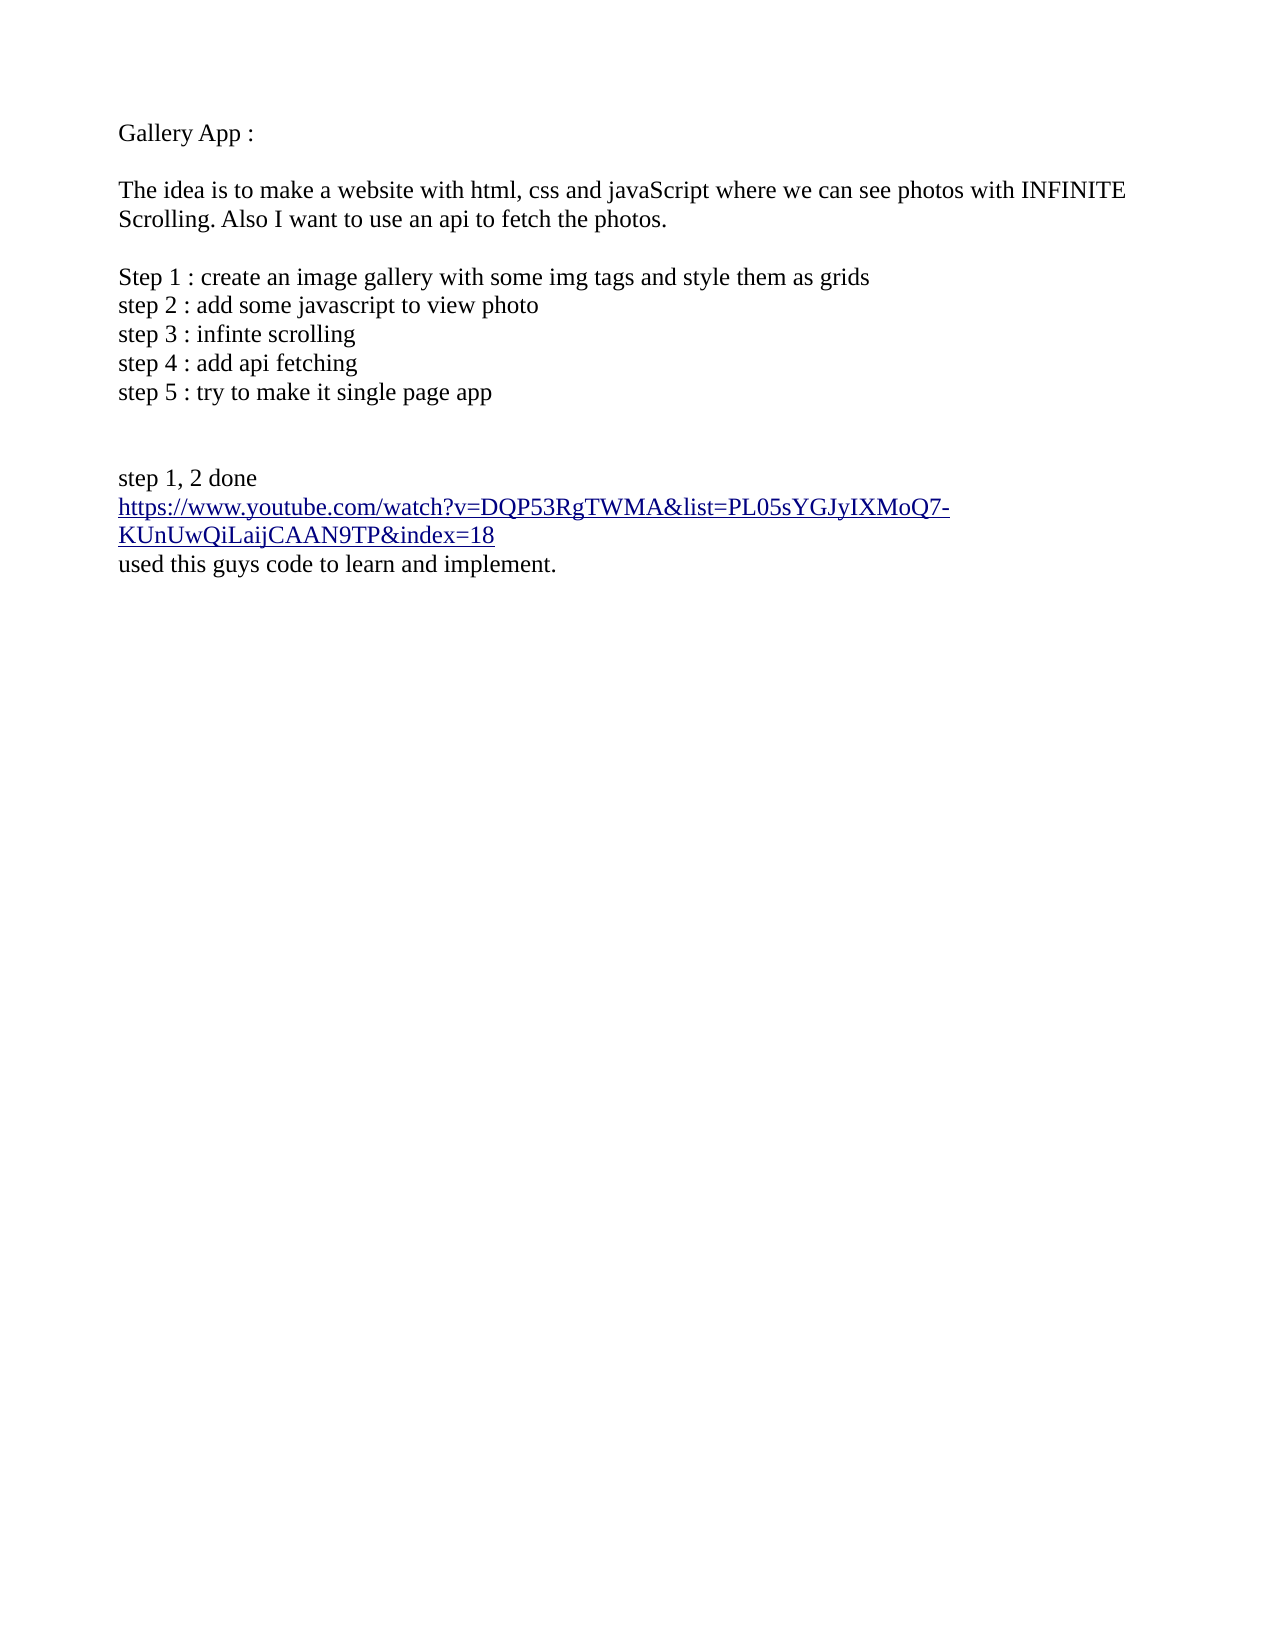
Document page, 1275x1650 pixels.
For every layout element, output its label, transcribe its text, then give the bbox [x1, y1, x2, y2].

text step 2 : add some javascript to view photo [118, 291, 1157, 319]
text step 1, 2 done [118, 463, 1157, 492]
text Step 1 : create an image gallery with some img tags and style them as grids [118, 262, 1157, 291]
text step 3 : infinte scrolling [118, 319, 1157, 348]
text step 5 : try to make it single page app [118, 377, 1157, 406]
text https://www.youtube.com/watch?v=DQP53RgTWMA&list=PL05sYGJyIXMoQ7-KUnUwQiLaijCAAN9TP&index=18 used this guys code to learn and implement. [118, 492, 1157, 578]
text step 4 : add api fetching [118, 348, 1157, 377]
text Gallery App : The idea is to make a website with html, css and javaScript where we can see photos with INFINITE Scrolling. Also I want to use an api to fetch the photos. [118, 118, 1157, 233]
